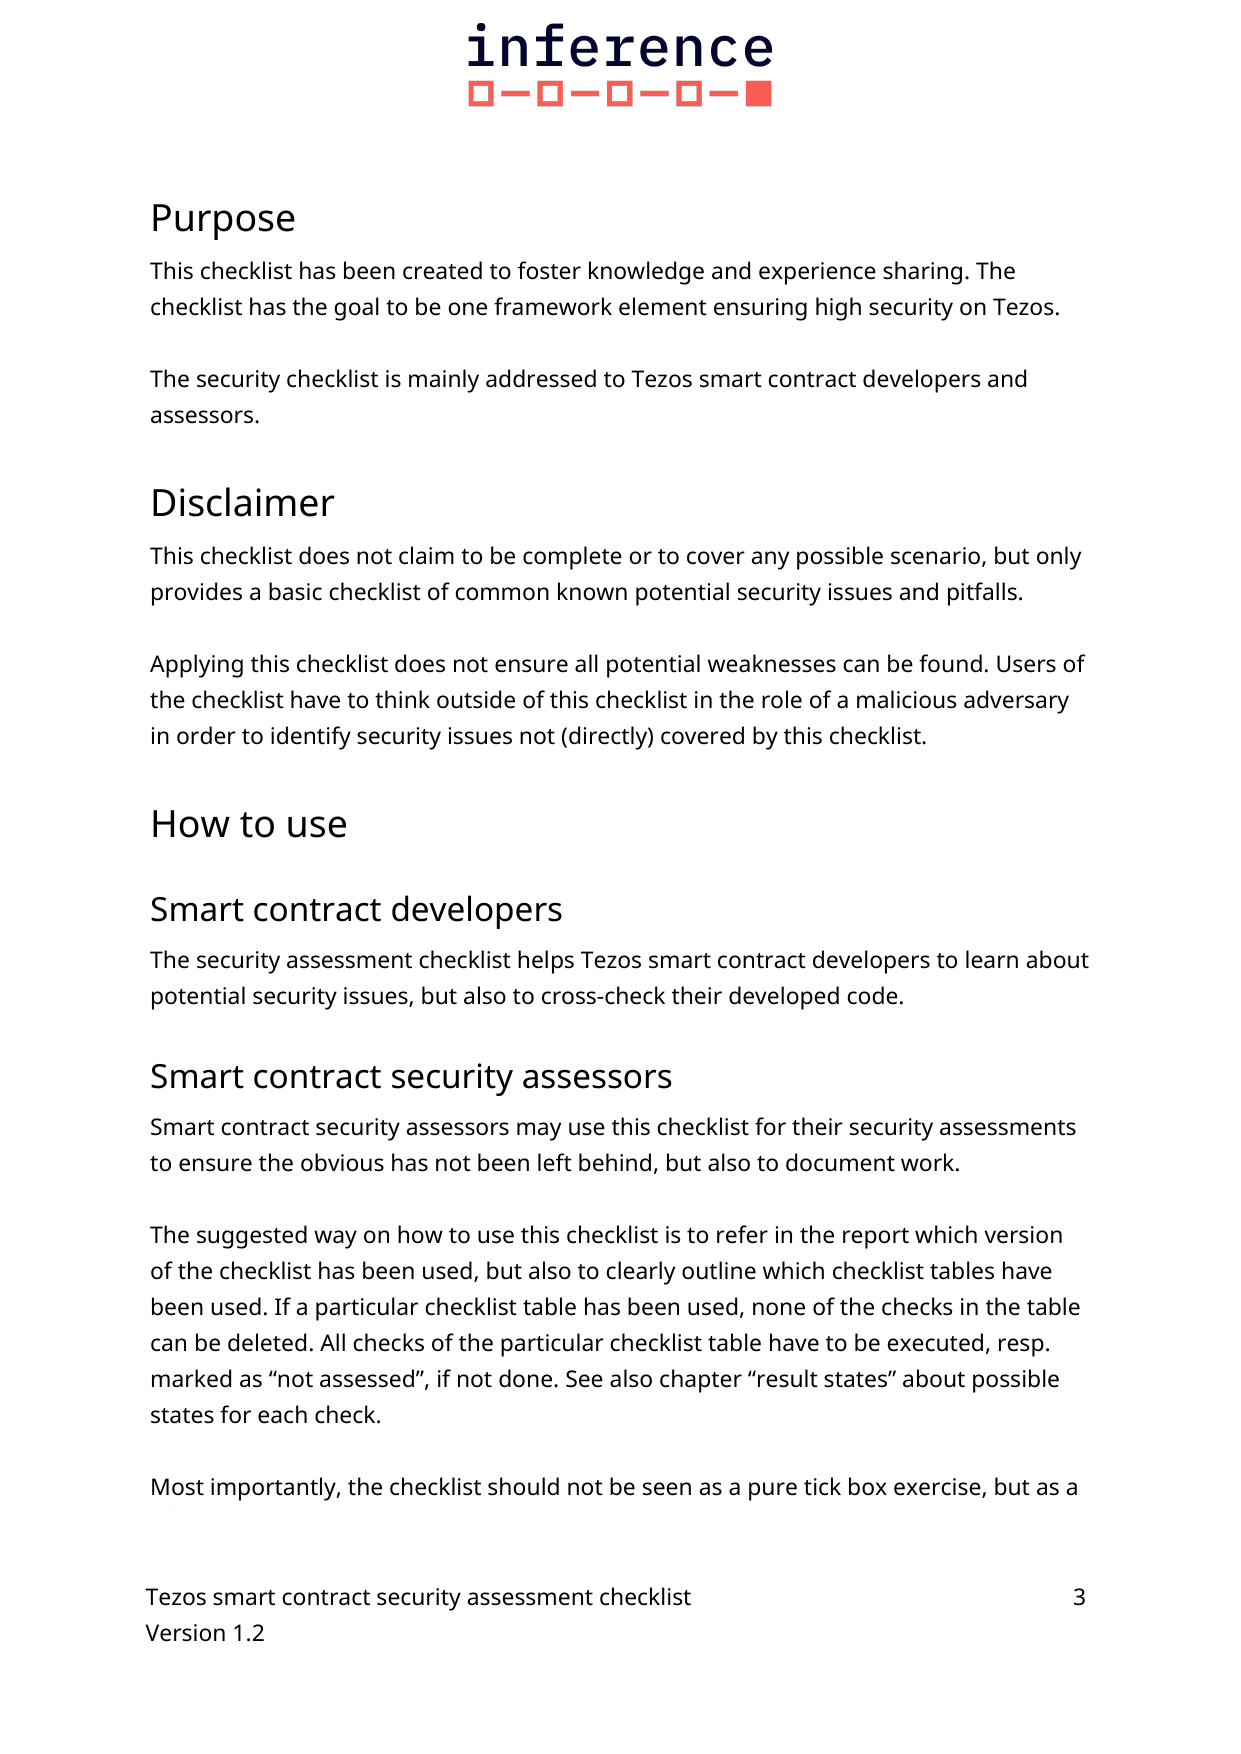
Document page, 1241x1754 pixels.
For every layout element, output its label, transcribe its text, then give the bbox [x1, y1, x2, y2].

text The suggested way on how to use this checklist is to refer in the report which version of the checklist has been used, but also to clearly outline which checklist tables have been used. If a particular checklist table has been used, none of the checks in the table can be deleted. All checks of the particular checklist table have to be executed, resp. marked as “not assessed”, if not done. See also chapter “result states” about possible states for each check. [150, 1219, 1090, 1430]
text This checklist does not claim to be complete or to cover any possible scenario, but only provides a basic checklist of common known potential security issues and pitfalls. [150, 540, 1090, 607]
text This checklist has been created to foster knowledge and experience sharing. The checklist has the goal to be one framework element ensuring high security on Tezos. [150, 255, 1090, 322]
text The security assessment checklist helps Tezos smart contract developers to learn about potential security issues, but also to cross-check their developed code. [150, 944, 1090, 1011]
subtitle Disclaimer [150, 477, 1090, 528]
text The security checklist is mainly addressed to Tezos smart contract developers and assessors. [150, 363, 1090, 430]
text Applying this checklist does not ensure all potential weaknesses can be found. Users of the checklist have to think outside of this checklist in the role of a malicious adversary in order to identify security issues not (directly) covered by this checklist. [150, 648, 1090, 751]
subtitle How to use [150, 797, 1090, 848]
text Most importantly, the checklist should not be seen as a pure tick box exercise, but as a [150, 1471, 1090, 1502]
subtitle Smart contract developers [150, 886, 1090, 931]
text Smart contract security assessors may use this checklist for their security assessments to ensure the obvious has not been left behind, but also to document work. [150, 1111, 1090, 1178]
subtitle Purpose [150, 192, 1090, 243]
subtitle Smart contract security assessors [150, 1053, 1090, 1099]
picture [468, 23, 772, 108]
